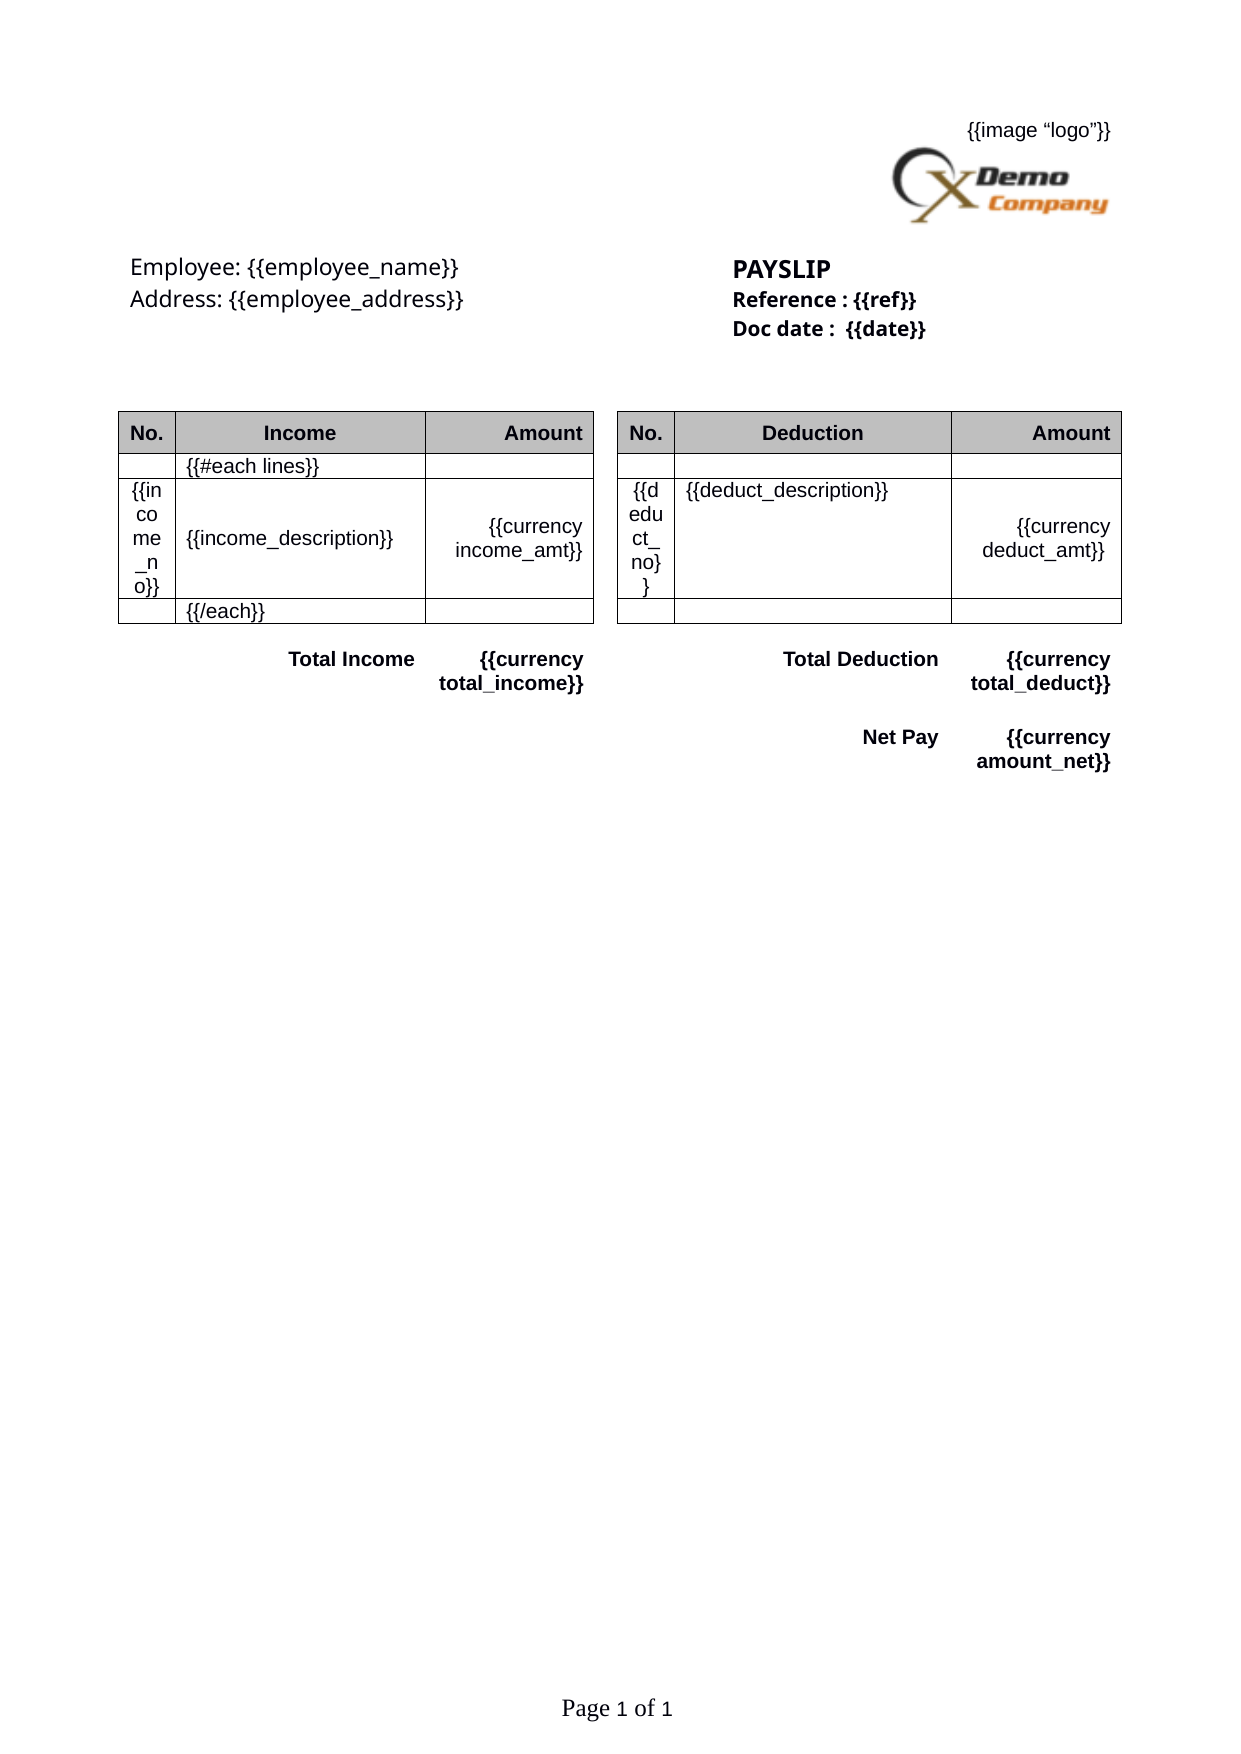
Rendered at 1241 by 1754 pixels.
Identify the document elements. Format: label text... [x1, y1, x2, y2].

table_header Deduction [675, 412, 951, 453]
table_cell [950, 695, 1122, 724]
table_header No. [618, 412, 674, 453]
table_cell [119, 725, 426, 772]
table_cell {{deduct_description}} [675, 479, 951, 598]
table_cell [675, 599, 951, 622]
table_cell [426, 599, 593, 622]
table_header PAYSLIP Reference : {{ref}} Doc date : {{date}} [721, 251, 1122, 387]
table_cell [426, 725, 595, 772]
table_cell {{#each lines}} [176, 454, 425, 478]
table_header [119, 118, 875, 227]
table_header {{currency total_income}} [426, 647, 595, 695]
table_cell [618, 599, 674, 622]
table_cell {{income_description}} [176, 479, 425, 598]
table_header Employee: {{employee_name}} Address: {{employee_address}} [119, 251, 721, 387]
table_cell [595, 695, 950, 724]
table_cell [119, 695, 426, 724]
table_cell [675, 454, 951, 478]
table_header [594, 411, 617, 453]
table_cell [426, 454, 593, 478]
table_cell Net Pay [595, 725, 950, 772]
table_cell [426, 695, 595, 724]
table_cell [594, 453, 617, 478]
picture [886, 142, 1121, 228]
table_cell [119, 454, 175, 478]
table_cell [594, 598, 617, 622]
table_cell {{currency income_amt}} [426, 479, 593, 598]
table_header Total Deduction [595, 647, 950, 695]
table_header {{image “logo”}} [875, 118, 1122, 227]
table_cell {{currency deduct_amt}} [952, 479, 1121, 598]
table_header Income [176, 412, 425, 453]
table_header Amount [952, 412, 1121, 453]
table_header Amount [426, 412, 593, 453]
table_cell {{currency amount_net}} [950, 725, 1122, 772]
table_header {{currency total_deduct}} [950, 647, 1122, 695]
table_header Total Income [119, 647, 426, 695]
table_cell [952, 454, 1121, 478]
table_cell {{deduct_no}} [618, 479, 674, 598]
table_cell [119, 599, 175, 622]
table_cell {{income_no}} [119, 479, 175, 598]
table_header No. [119, 412, 175, 453]
table_cell [952, 599, 1121, 622]
table_cell {{/each}} [176, 599, 425, 622]
table_cell [618, 454, 674, 478]
table_cell [594, 478, 617, 598]
